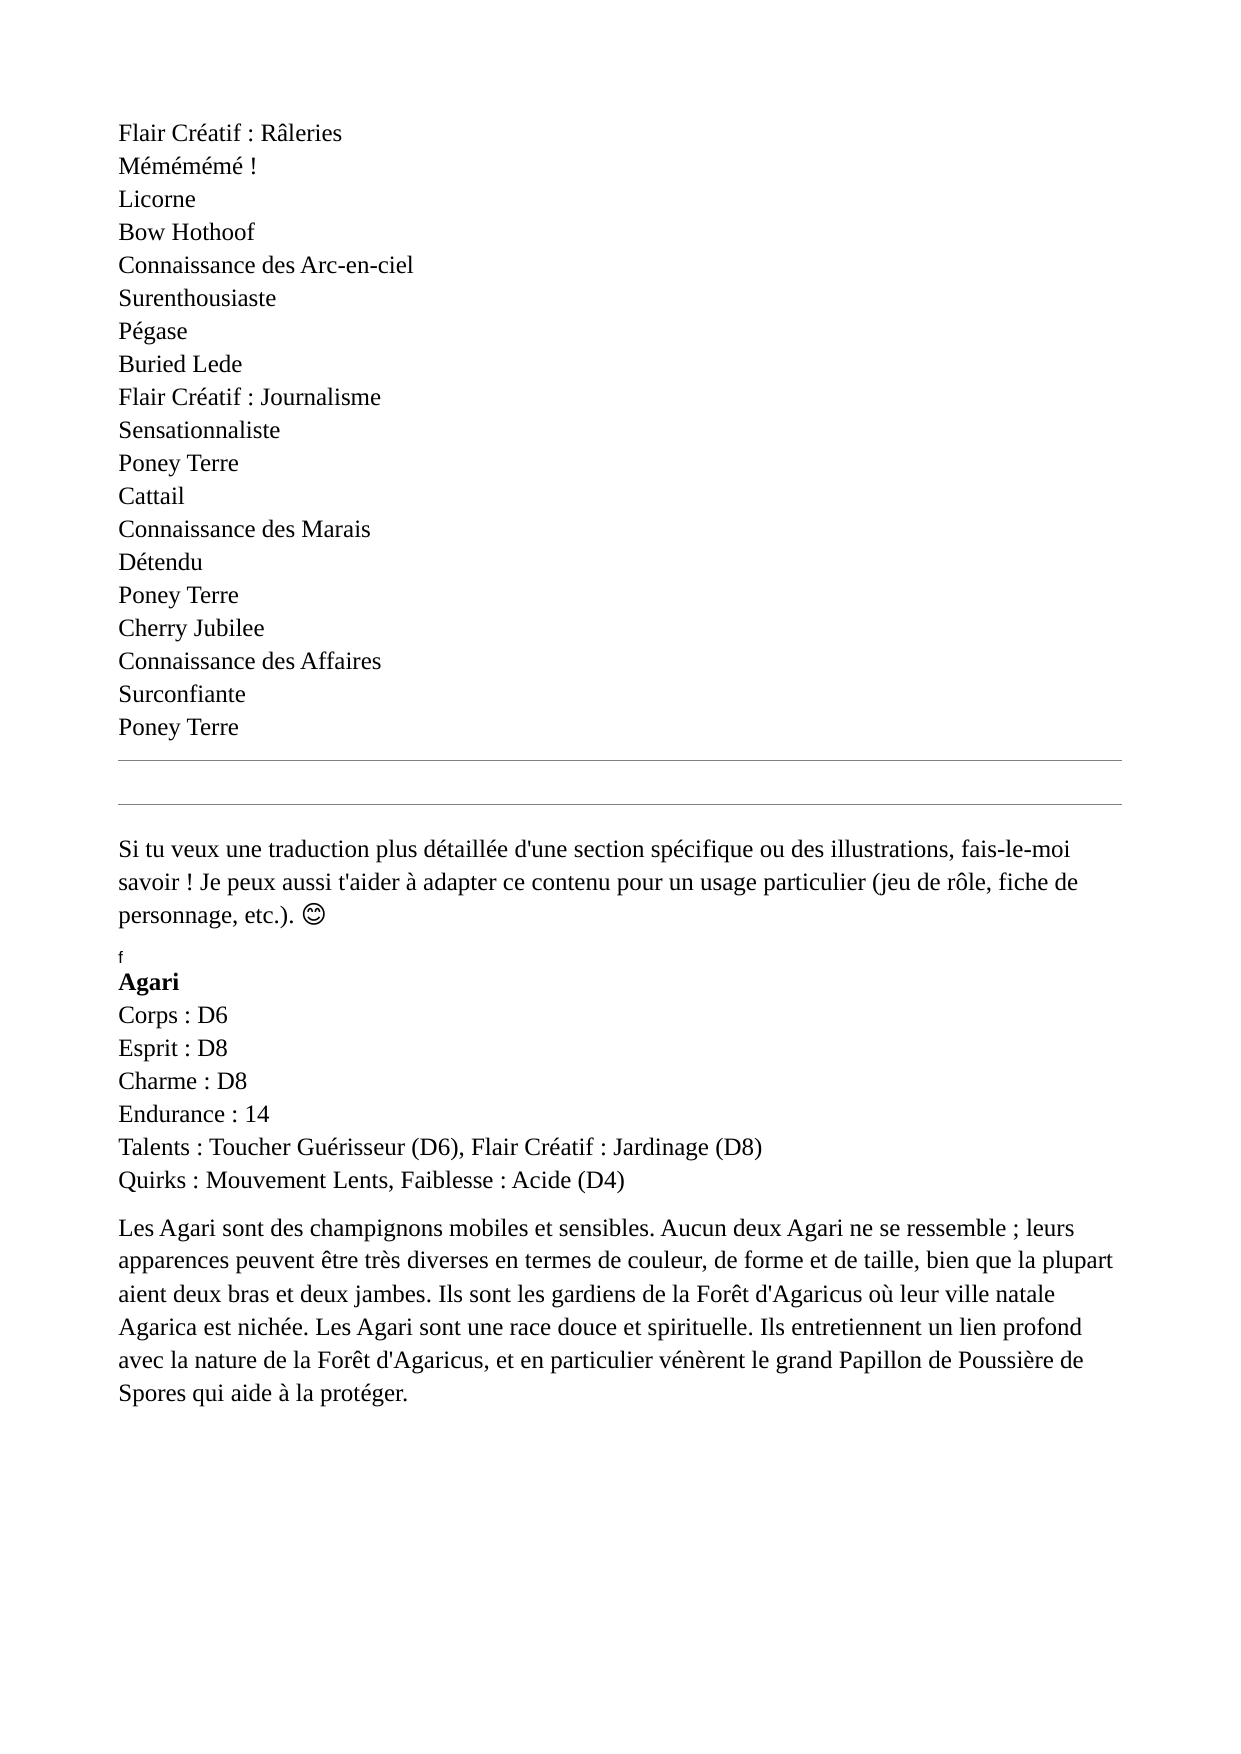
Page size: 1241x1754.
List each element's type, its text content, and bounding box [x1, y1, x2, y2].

text Connaissance des Marais [118, 514, 1122, 543]
text Pégase [118, 316, 1122, 345]
text Surconfiante [118, 679, 1122, 708]
text Flair Créatif : Râleries [118, 118, 1122, 147]
text Poney Terre [118, 712, 1122, 741]
text Licorne [118, 184, 1122, 213]
text Flair Créatif : Journalisme [118, 382, 1122, 411]
text Poney Terre [118, 580, 1122, 609]
text Mémémémé ! [118, 151, 1122, 180]
text Sensationnaliste [118, 415, 1122, 444]
text f [118, 948, 1122, 967]
text Cattail [118, 481, 1122, 510]
text Les Agari sont des champignons mobiles et sensibles. Aucun deux Agari ne se ressemble ; leurs apparences peuvent être très diverses en termes de couleur, de forme et de taille, bien que la plupart aient deux bras et deux jambes. Ils sont les gardiens de la Forêt d'Agaricus où leur ville natale Agarica est nichée. Les Agari sont une race douce et spirituelle. Ils entretiennent un lien profond avec la nature de la Forêt d'Agaricus, et en particulier vénèrent le grand Papillon de Poussière de Spores qui aide à la protéger. [118, 1213, 1122, 1406]
text Bow Hothoof [118, 217, 1122, 246]
text Buried Lede [118, 349, 1122, 378]
text Connaissance des Affaires [118, 646, 1122, 675]
text Si tu veux une traduction plus détaillée d'une section spécifique ou des illustrations, fais-le-moi savoir ! Je peux aussi t'aider à adapter ce contenu pour un usage particulier (jeu de rôle, fiche de personnage, etc.). 😊 [118, 834, 1122, 929]
text Poney Terre [118, 448, 1122, 477]
text Détendu [118, 547, 1122, 576]
text Surenthousiaste [118, 283, 1122, 312]
text Agari Corps : D6 Esprit : D8 Charme : D8 Endurance : 14 Talents : Toucher Guérisseur (D6), Flair Créatif : Jardinage (D8) Quirks : Mouvement Lents, Faiblesse : Acide (D4) [118, 967, 1122, 1194]
text Cherry Jubilee [118, 613, 1122, 642]
text Connaissance des Arc-en-ciel [118, 250, 1122, 279]
